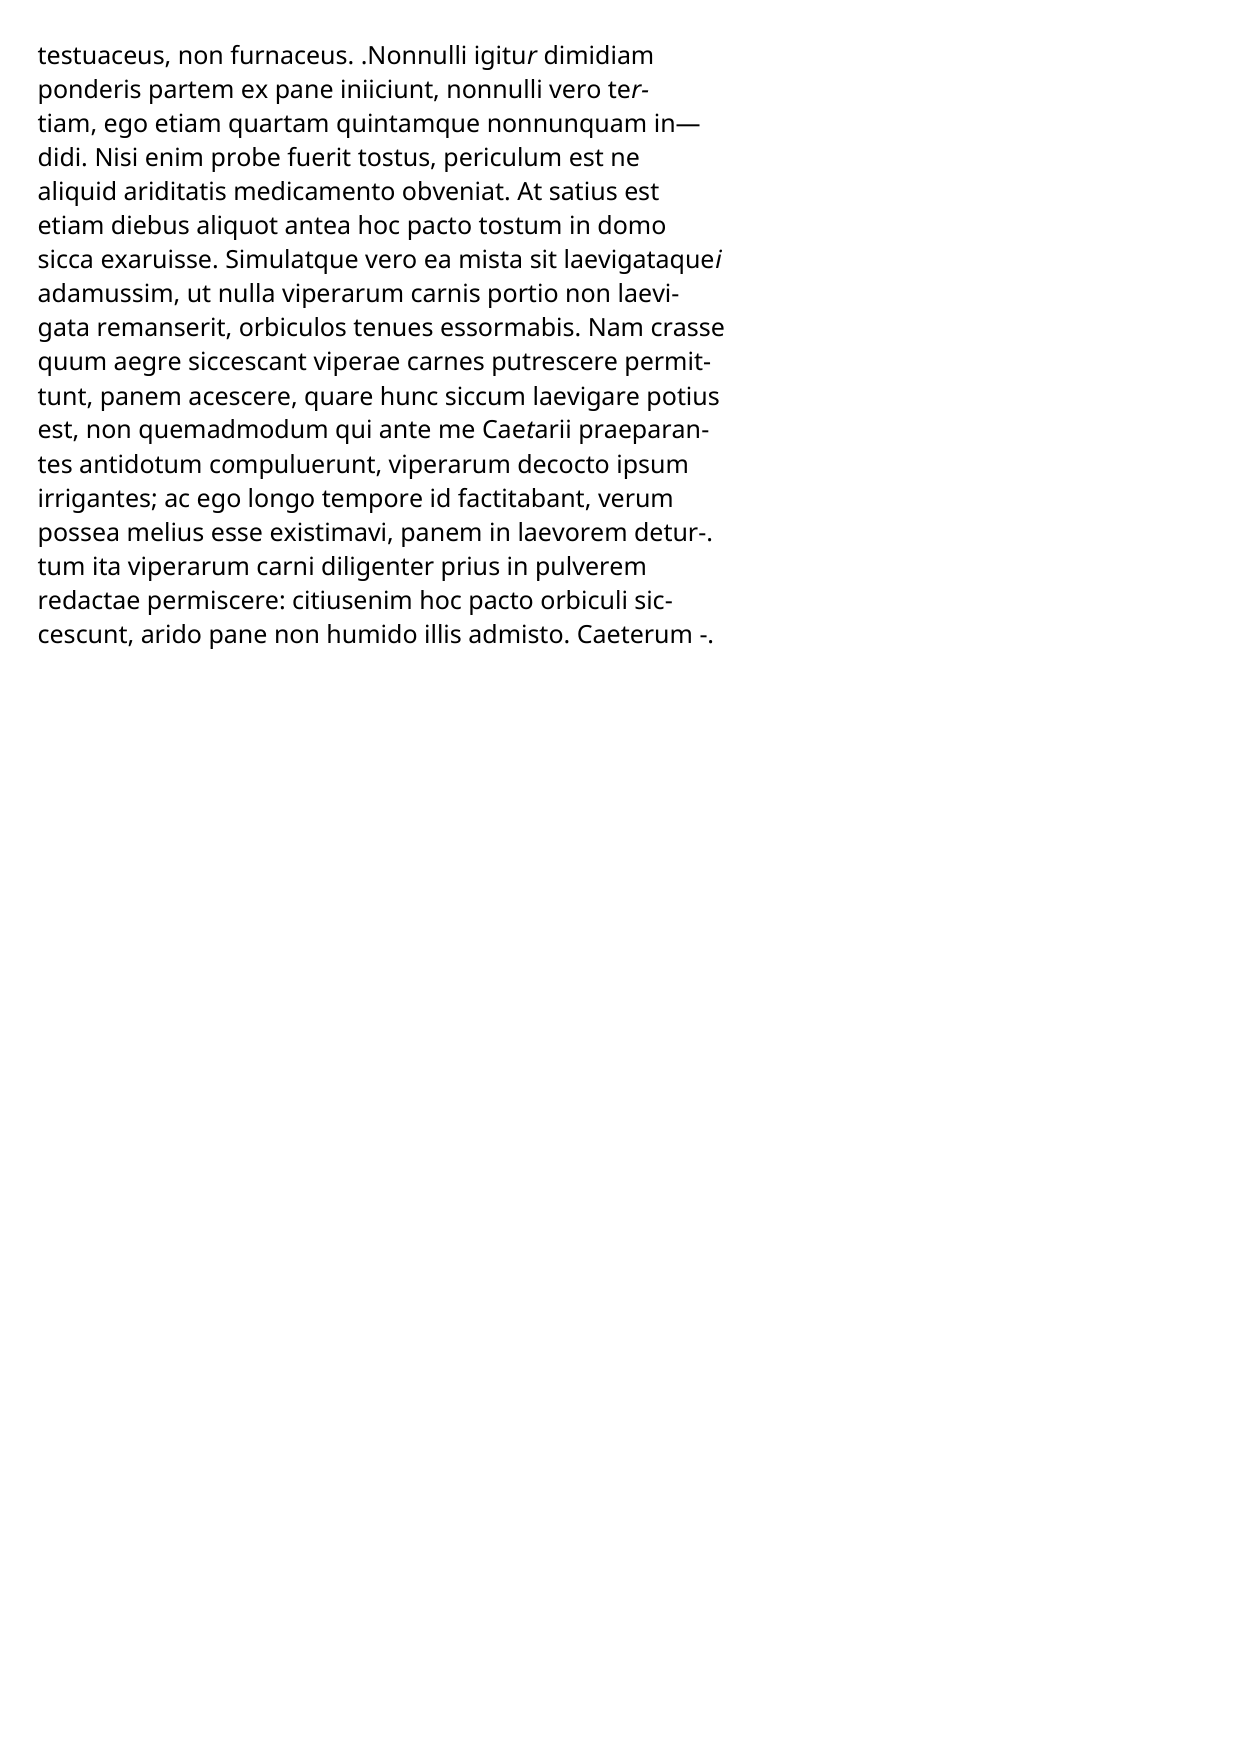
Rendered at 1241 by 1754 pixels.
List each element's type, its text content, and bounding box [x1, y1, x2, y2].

text testuaceus, non furnaceus. .Nonnulli igitur dimidiam ponderis partem ex pane iniiciunt, nonnulli vero ter- tiam, ego etiam quartam quintamque nonnunquam in— didi. Nisi enim probe fuerit tostus, periculum est ne aliquid ariditatis medicamento obveniat. At satius est etiam diebus aliquot antea hoc pacto tostum in domo sicca exaruisse. Simulatque vero ea mista sit laevigataquei adamussim, ut nulla viperarum carnis portio non laevi- gata remanserit, orbiculos tenues essormabis. Nam crasse quum aegre siccescant viperae carnes putrescere permit- tunt, panem acescere, quare hunc siccum laevigare potius est, non quemadmodum qui ante me Caetarii praeparan- tes antidotum compuluerunt, viperarum decocto ipsum irrigantes; ac ego longo tempore id factitabant, verum possea melius esse existimavi, panem in laevorem detur-. tum ita viperarum carni diligenter prius in pulverem redactae permiscere: citiusenim hoc pacto orbiculi sic- cescunt, arido pane non humido illis admisto. Caeterum -. [37, 37, 1203, 651]
